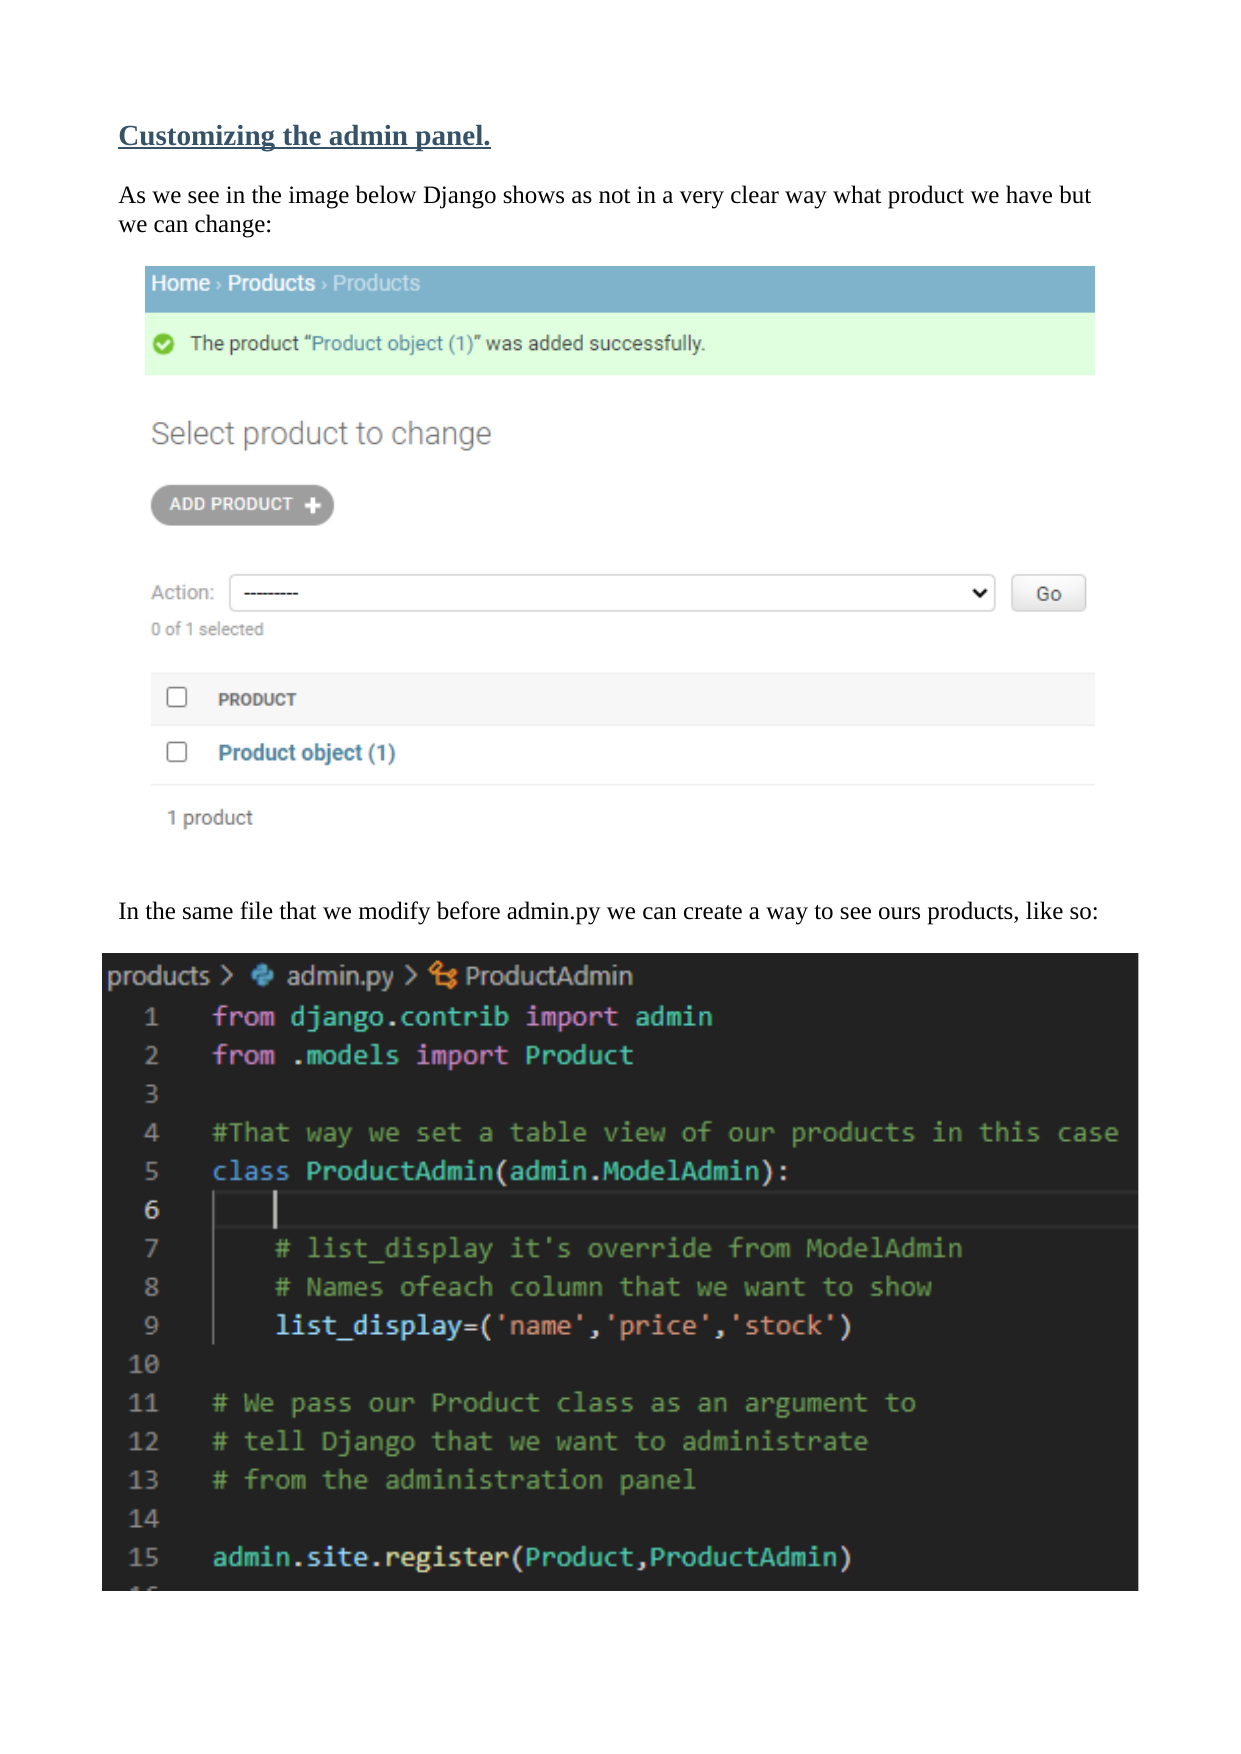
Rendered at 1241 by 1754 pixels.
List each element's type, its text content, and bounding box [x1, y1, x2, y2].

text As we see in the image below Django shows as not in a very clear way what product we have but we can change: [118, 180, 1122, 238]
text Customizing the admin panel. [118, 118, 1122, 152]
text In the same file that we modify before admin.py we can create a way to see ours products, like so: [118, 896, 1122, 925]
picture [102, 953, 1139, 1591]
picture [145, 266, 1096, 839]
